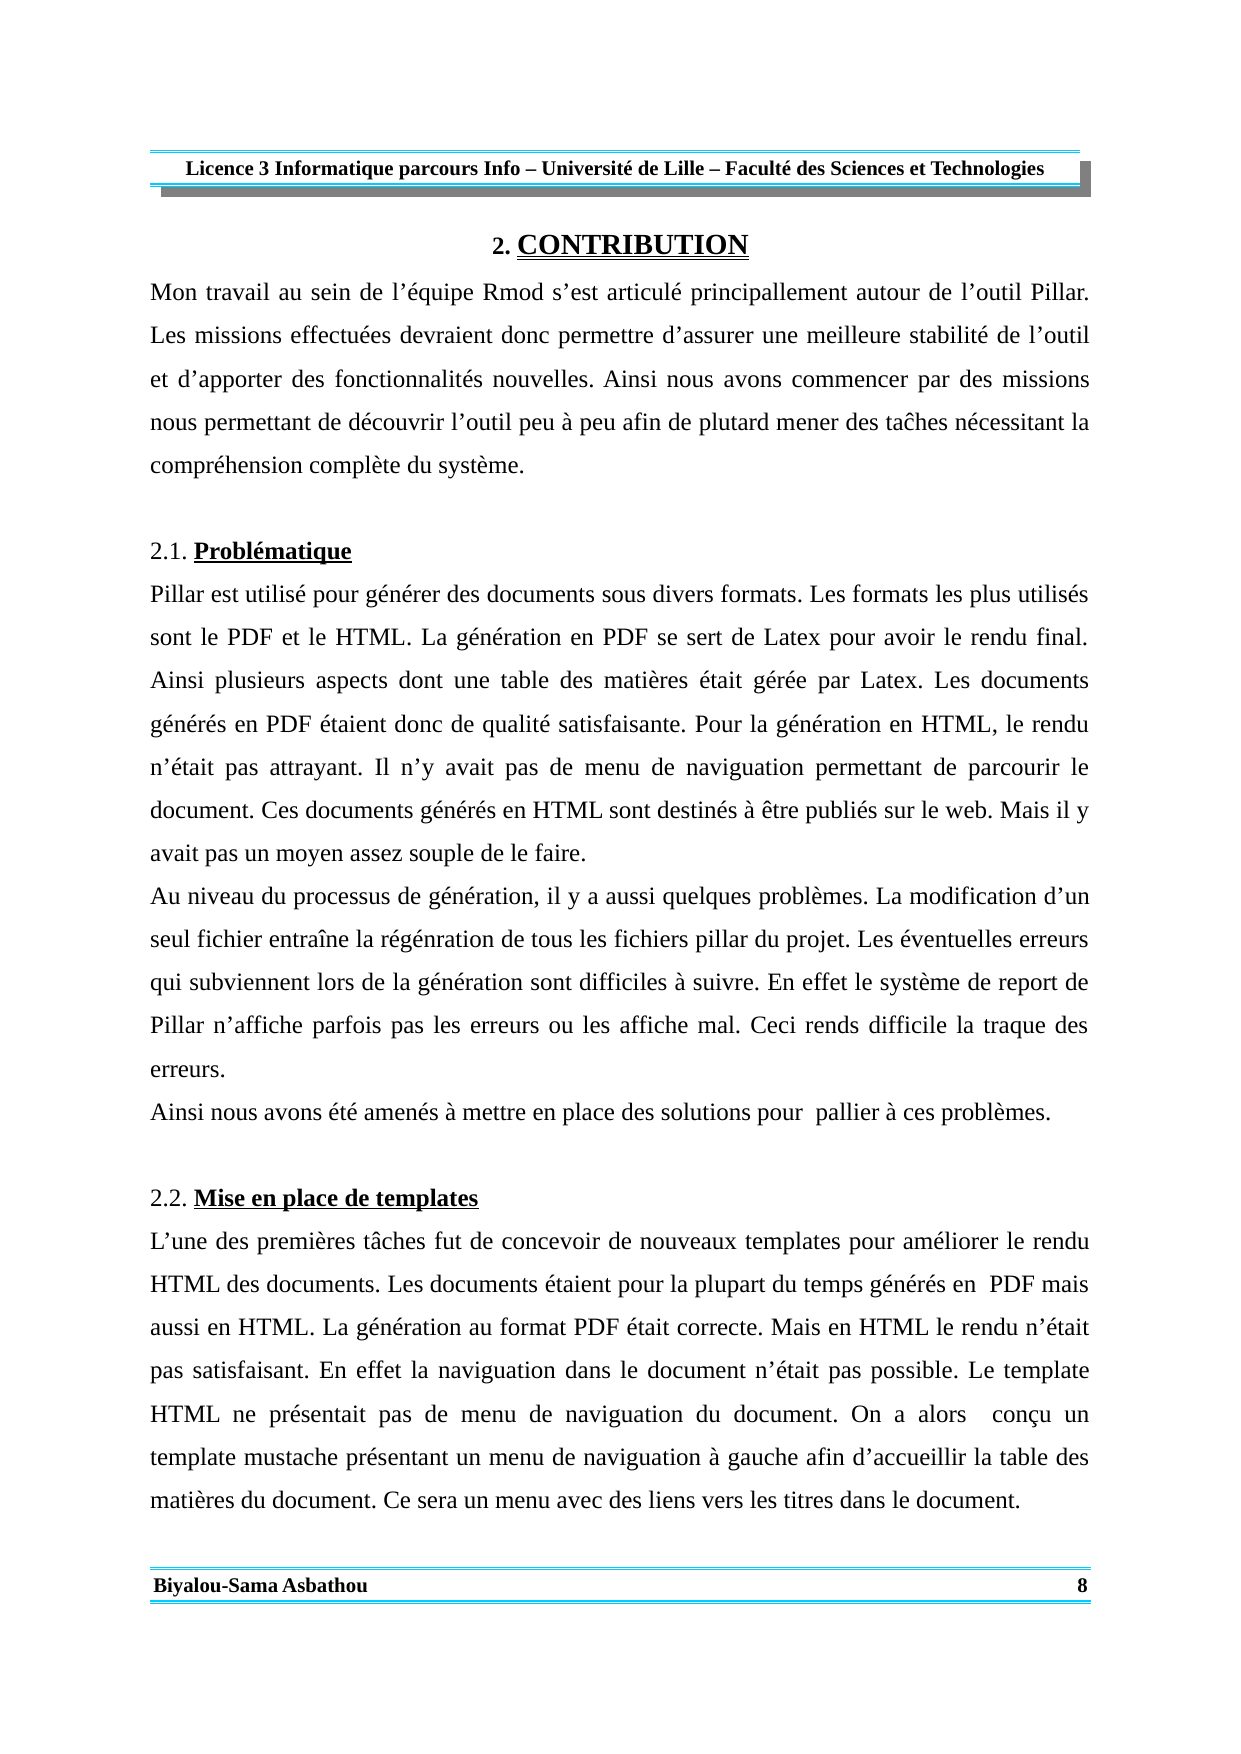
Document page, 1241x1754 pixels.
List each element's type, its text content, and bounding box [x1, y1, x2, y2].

text 2.1. Problématique [150, 536, 1091, 565]
text 2. CONTRIBUTION [150, 227, 1091, 261]
text Pillar est utilisé pour générer des documents sous divers formats. Les formats les plus utilisés sont le PDF et le HTML. La génération en PDF se sert de Latex pour avoir le rendu final. Ainsi plusieurs aspects dont une table des matières était gérée par Latex. Les documents générés en PDF étaient donc de qualité satisfaisante. Pour la génération en HTML, le rendu n’était pas attrayant. Il n’y avait pas de menu de naviguation permettant de parcourir le document. Ces documents générés en HTML sont destinés à être publiés sur le web. Mais il y avait pas un moyen assez souple de le faire. [150, 579, 1091, 867]
text 2.2. Mise en place de templates [150, 1183, 1091, 1212]
text L’une des premières tâches fut de concevoir de nouveaux templates pour améliorer le rendu HTML des documents. Les documents étaient pour la plupart du temps générés en PDF mais aussi en HTML. La génération au format PDF était correcte. Mais en HTML le rendu n’était pas satisfaisant. En effet la naviguation dans le document n’était pas possible. Le template HTML ne présentait pas de menu de naviguation du document. On a alors conçu un template mustache présentant un menu de naviguation à gauche afin d’accueillir la table des matières du document. Ce sera un menu avec des liens vers les titres dans le document. [150, 1226, 1091, 1514]
text Ainsi nous avons été amenés à mettre en place des solutions pour pallier à ces problèmes. [150, 1097, 1091, 1126]
text Au niveau du processus de génération, il y a aussi quelques problèmes. La modification d’un seul fichier entraîne la régénration de tous les fichiers pillar du projet. Les éventuelles erreurs qui subviennent lors de la génération sont difficiles à suivre. En effet le système de report de Pillar n’affiche parfois pas les erreurs ou les affiche mal. Ceci rends difficile la traque des erreurs. [150, 881, 1091, 1082]
text Mon travail au sein de l’équipe Rmod s’est articulé principallement autour de l’outil Pillar. Les missions effectuées devraient donc permettre d’assurer une meilleure stabilité de l’outil et d’apporter des fonctionnalités nouvelles. Ainsi nous avons commencer par des missions nous permettant de découvrir l’outil peu à peu afin de plutard mener des taĉhes nécessitant la compréhension complète du système. [150, 277, 1091, 479]
